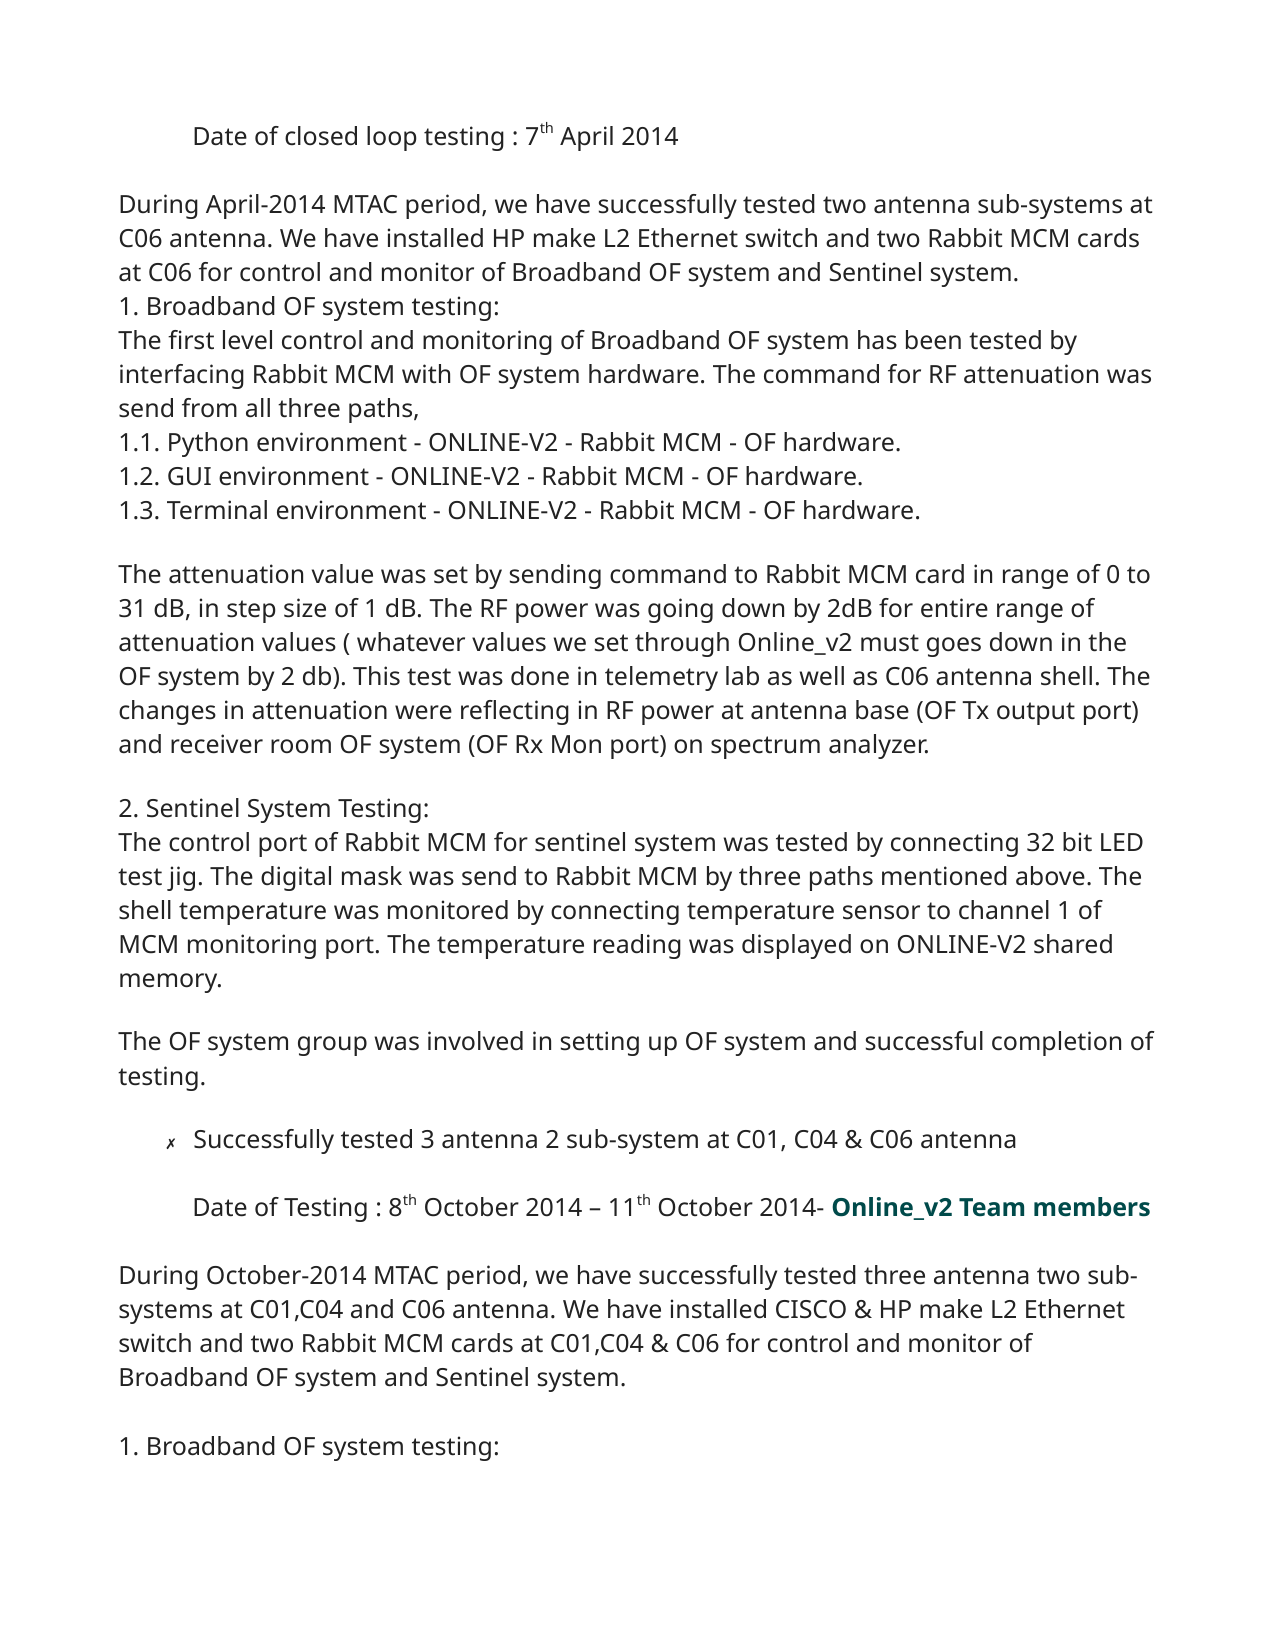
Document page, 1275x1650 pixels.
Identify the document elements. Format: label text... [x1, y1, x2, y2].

text During April-2014 MTAC period, we have successfully tested two antenna sub-systems at C06 antenna. We have installed HP make L2 Ethernet switch and two Rabbit MCM cards at C06 for control and monitor of Broadband OF system and Sentinel system. [118, 186, 1157, 288]
text 1. Broadband OF system testing: [118, 1428, 1157, 1462]
text Date of Testing : 8th October 2014 – 11th October 2014- Online_v2 Team members [118, 1190, 1157, 1224]
text The first level control and monitoring of Broadband OF system has been tested by interfacing Rabbit MCM with OF system hardware. The command for RF attenuation was send from all three paths, [118, 322, 1157, 425]
text The attenuation value was set by sending command to Rabbit MCM card in range of 0 to 31 dB, in step size of 1 dB. The RF power was going down by 2dB for entire range of attenuation values ( whatever values we set through Online_v2 must goes down in the OF system by 2 db). This test was done in telemetry lab as well as C06 antenna shell. The changes in attenuation were reflecting in RF power at antenna base (OF Tx output port) and receiver room OF system (OF Rx Mon port) on spectrum analyzer. [118, 556, 1157, 761]
text 2. Sentinel System Testing: [118, 790, 1157, 824]
text The OF system group was involved in setting up OF system and successful completion of testing. [118, 1024, 1157, 1092]
text 1. Broadband OF system testing: [118, 288, 1157, 322]
text 1.1. Python environment - ONLINE-V2 - Rabbit MCM - OF hardware. 1.2. GUI environment - ONLINE-V2 - Rabbit MCM - OF hardware. 1.3. Terminal environment - ONLINE-V2 - Rabbit MCM - OF hardware. [118, 425, 1157, 527]
text During October-2014 MTAC period, we have successfully tested three antenna two sub-systems at C01,C04 and C06 antenna. We have installed CISCO & HP make L2 Ethernet switch and two Rabbit MCM cards at C01,C04 & C06 for control and monitor of Broadband OF system and Sentinel system. [118, 1258, 1157, 1394]
list Successfully tested 3 antenna 2 sub-system at C01, C04 & C06 antenna [167, 1122, 1157, 1156]
text The control port of Rabbit MCM for sentinel system was tested by connecting 32 bit LED test jig. The digital mask was send to Rabbit MCM by three paths mentioned above. The shell temperature was monitored by connecting temperature sensor to channel 1 of MCM monitoring port. The temperature reading was displayed on ONLINE-V2 shared memory. [118, 824, 1157, 994]
text Date of closed loop testing : 7th April 2014 [118, 118, 1157, 152]
